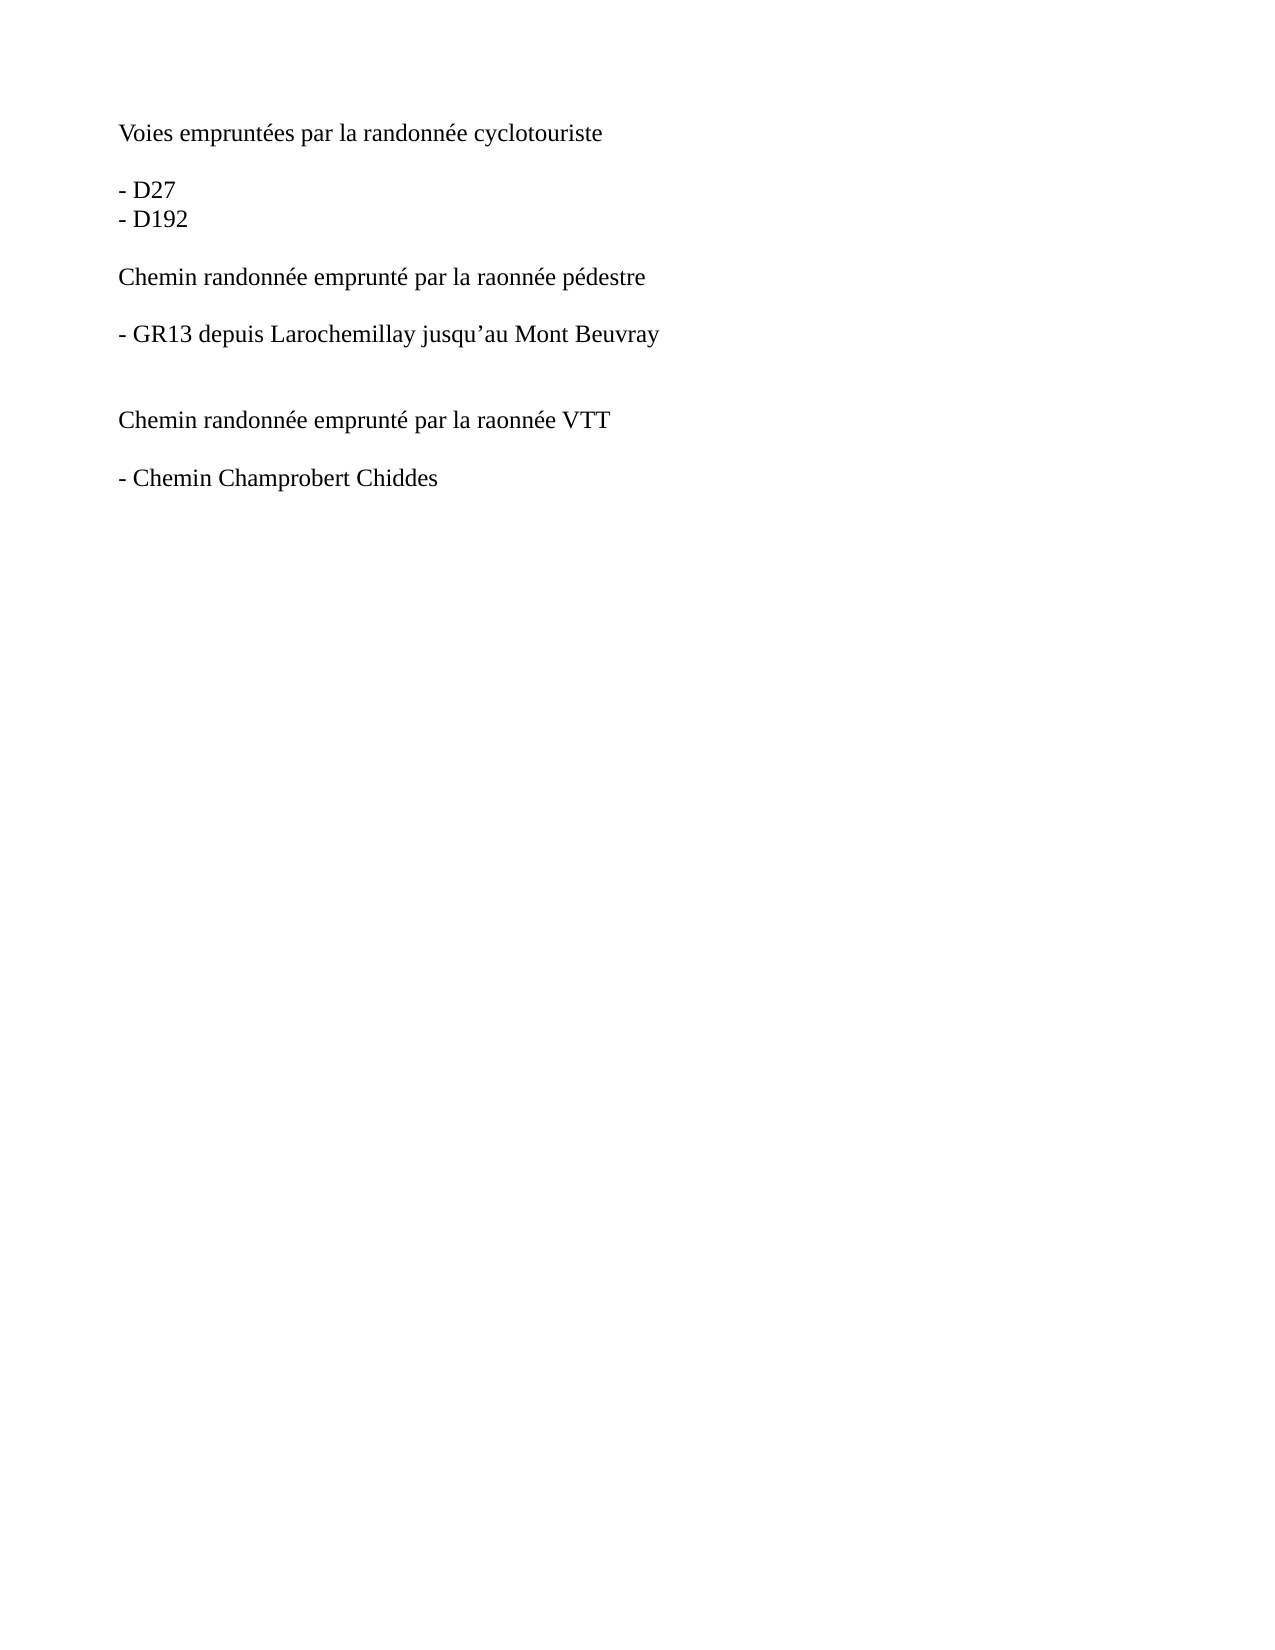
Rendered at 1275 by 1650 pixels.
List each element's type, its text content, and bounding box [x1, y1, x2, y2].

text - Chemin Champrobert Chiddes [118, 463, 1157, 492]
text Chemin randonnée emprunté par la raonnée VTT [118, 406, 1157, 434]
text - D192 [118, 204, 1157, 233]
text - D27 [118, 176, 1157, 204]
text Chemin randonnée emprunté par la raonnée pédestre [118, 262, 1157, 291]
text - GR13 depuis Larochemillay jusqu’au Mont Beuvray [118, 319, 1157, 348]
text Voies empruntées par la randonnée cyclotouriste [118, 118, 1157, 147]
